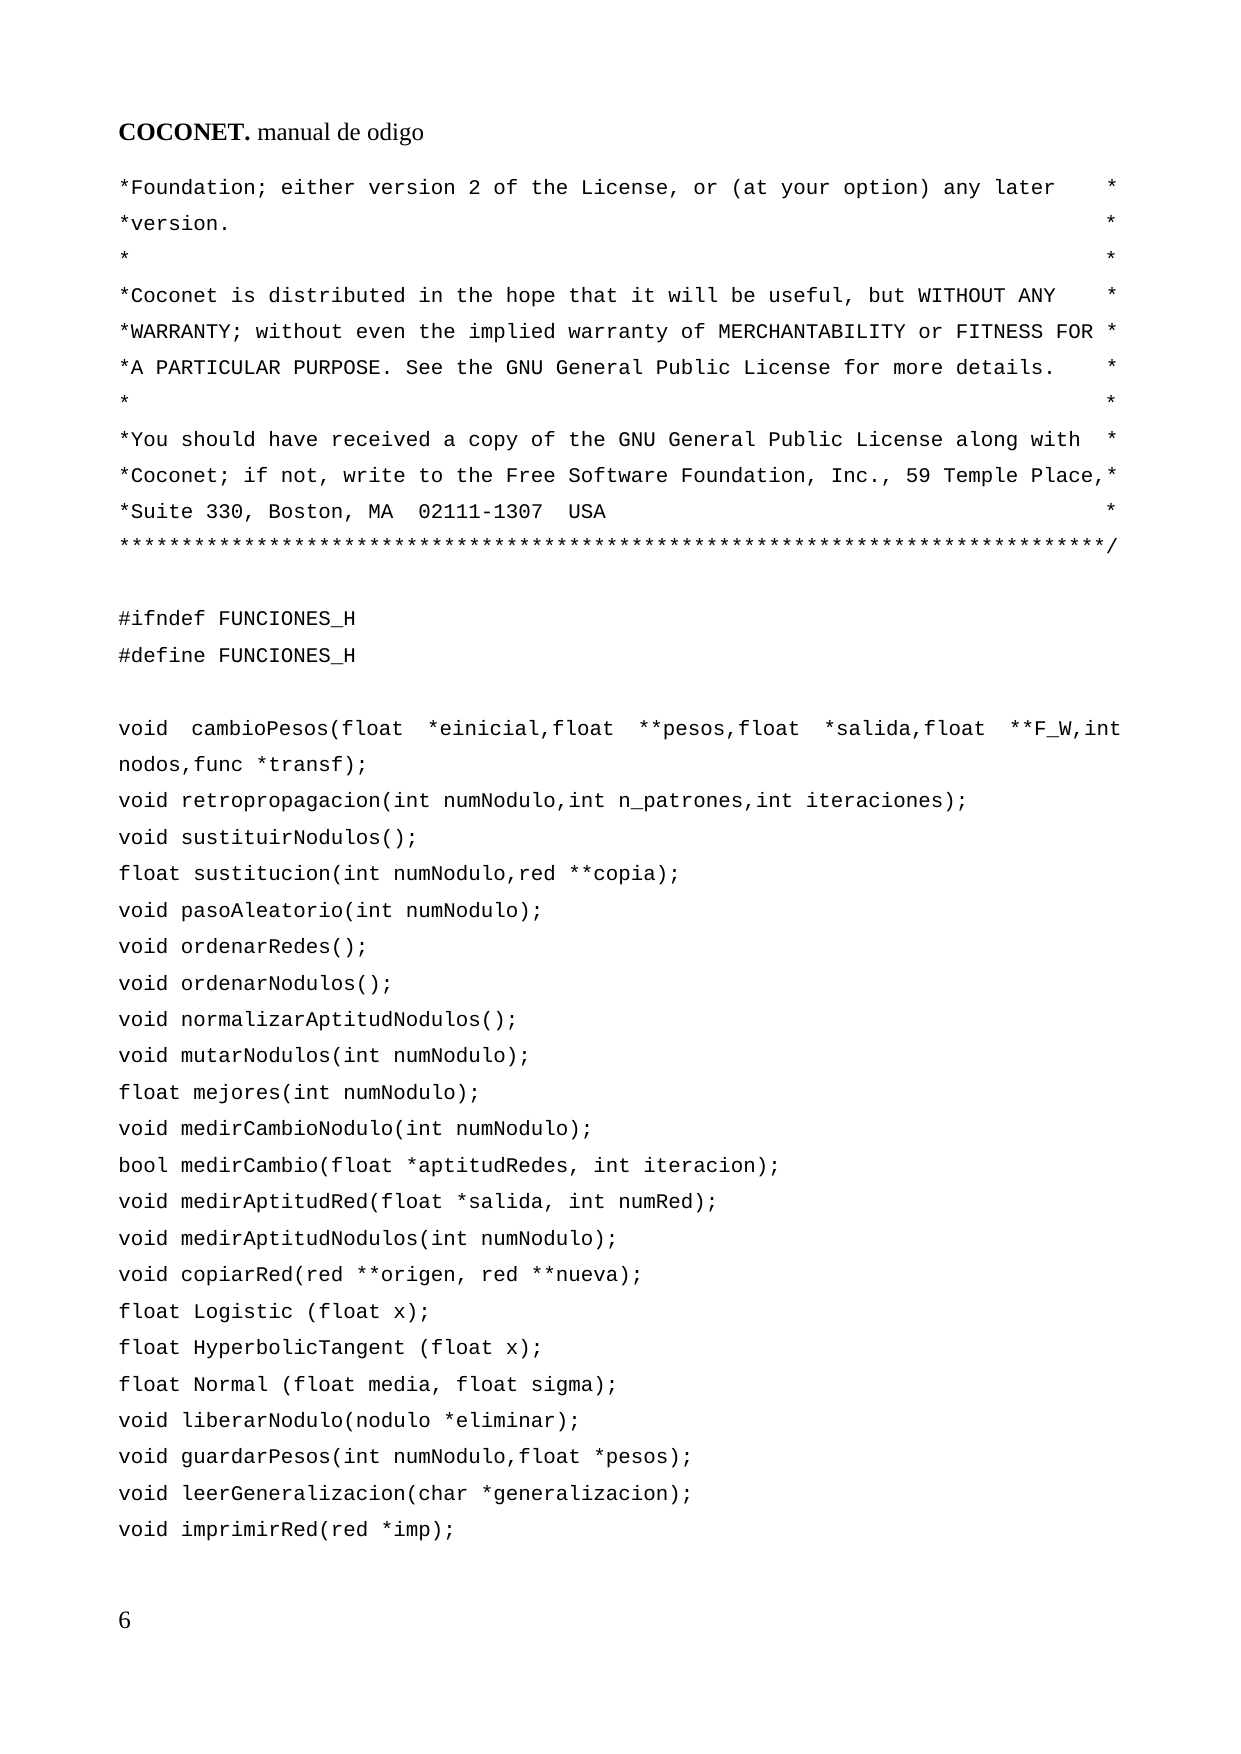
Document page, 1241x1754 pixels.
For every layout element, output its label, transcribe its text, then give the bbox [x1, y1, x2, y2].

text *Suite 330, Boston, MA 02111-1307 USA * [118, 501, 1122, 524]
text *version. * [118, 213, 1122, 237]
text float Logistic (float x); [118, 1301, 1122, 1324]
text void leerGeneralizacion(char *generalizacion); [118, 1483, 1122, 1507]
text void ordenarRedes(); [118, 936, 1122, 960]
text void imprimirRed(red *imp); [118, 1519, 1122, 1543]
text void medirAptitudNodulos(int numNodulo); [118, 1228, 1122, 1252]
text void sustituirNodulos(); [118, 827, 1122, 851]
text void copiarRed(red **origen, red **nueva); [118, 1264, 1122, 1288]
text void normalizarAptitudNodulos(); [118, 1009, 1122, 1033]
text *You should have received a copy of the GNU General Public License along with * [118, 429, 1122, 453]
text void medirCambioNodulo(int numNodulo); [118, 1118, 1122, 1142]
text void pasoAleatorio(int numNodulo); [118, 899, 1122, 923]
text void mutarNodulos(int numNodulo); [118, 1045, 1122, 1069]
text *Coconet; if not, write to the Free Software Foundation, Inc., 59 Temple Place,* [118, 464, 1122, 488]
text void guardarPesos(int numNodulo,float *pesos); [118, 1446, 1122, 1470]
text #define FUNCIONES_H [118, 645, 1122, 669]
text bool medirCambio(float *aptitudRedes, int iteracion); [118, 1155, 1122, 1179]
text #ifndef FUNCIONES_H [118, 608, 1122, 632]
text *WARRANTY; without even the implied warranty of MERCHANTABILITY or FITNESS FOR * [118, 321, 1122, 345]
text void liberarNodulo(nodulo *eliminar); [118, 1410, 1122, 1434]
text float Normal (float media, float sigma); [118, 1373, 1122, 1397]
text * * [118, 393, 1122, 417]
text float mejores(int numNodulo); [118, 1082, 1122, 1106]
text void ordenarNodulos(); [118, 972, 1122, 996]
text void cambioPesos(float *einicial,float **pesos,float *salida,float **F_W,int nodos,func *transf); [118, 718, 1122, 778]
text float HyperbolicTangent (float x); [118, 1337, 1122, 1361]
text * * [118, 249, 1122, 273]
text *A PARTICULAR PURPOSE. See the GNU General Public License for more details. * [118, 357, 1122, 381]
text void medirAptitudRed(float *salida, int numRed); [118, 1191, 1122, 1215]
text void retropropagacion(int numNodulo,int n_patrones,int iteraciones); [118, 790, 1122, 814]
text *******************************************************************************/ [118, 536, 1122, 560]
text float sustitucion(int numNodulo,red **copia); [118, 863, 1122, 887]
text *Coconet is distributed in the hope that it will be useful, but WITHOUT ANY * [118, 285, 1122, 309]
text *Foundation; either version 2 of the License, or (at your option) any later * [118, 177, 1122, 201]
